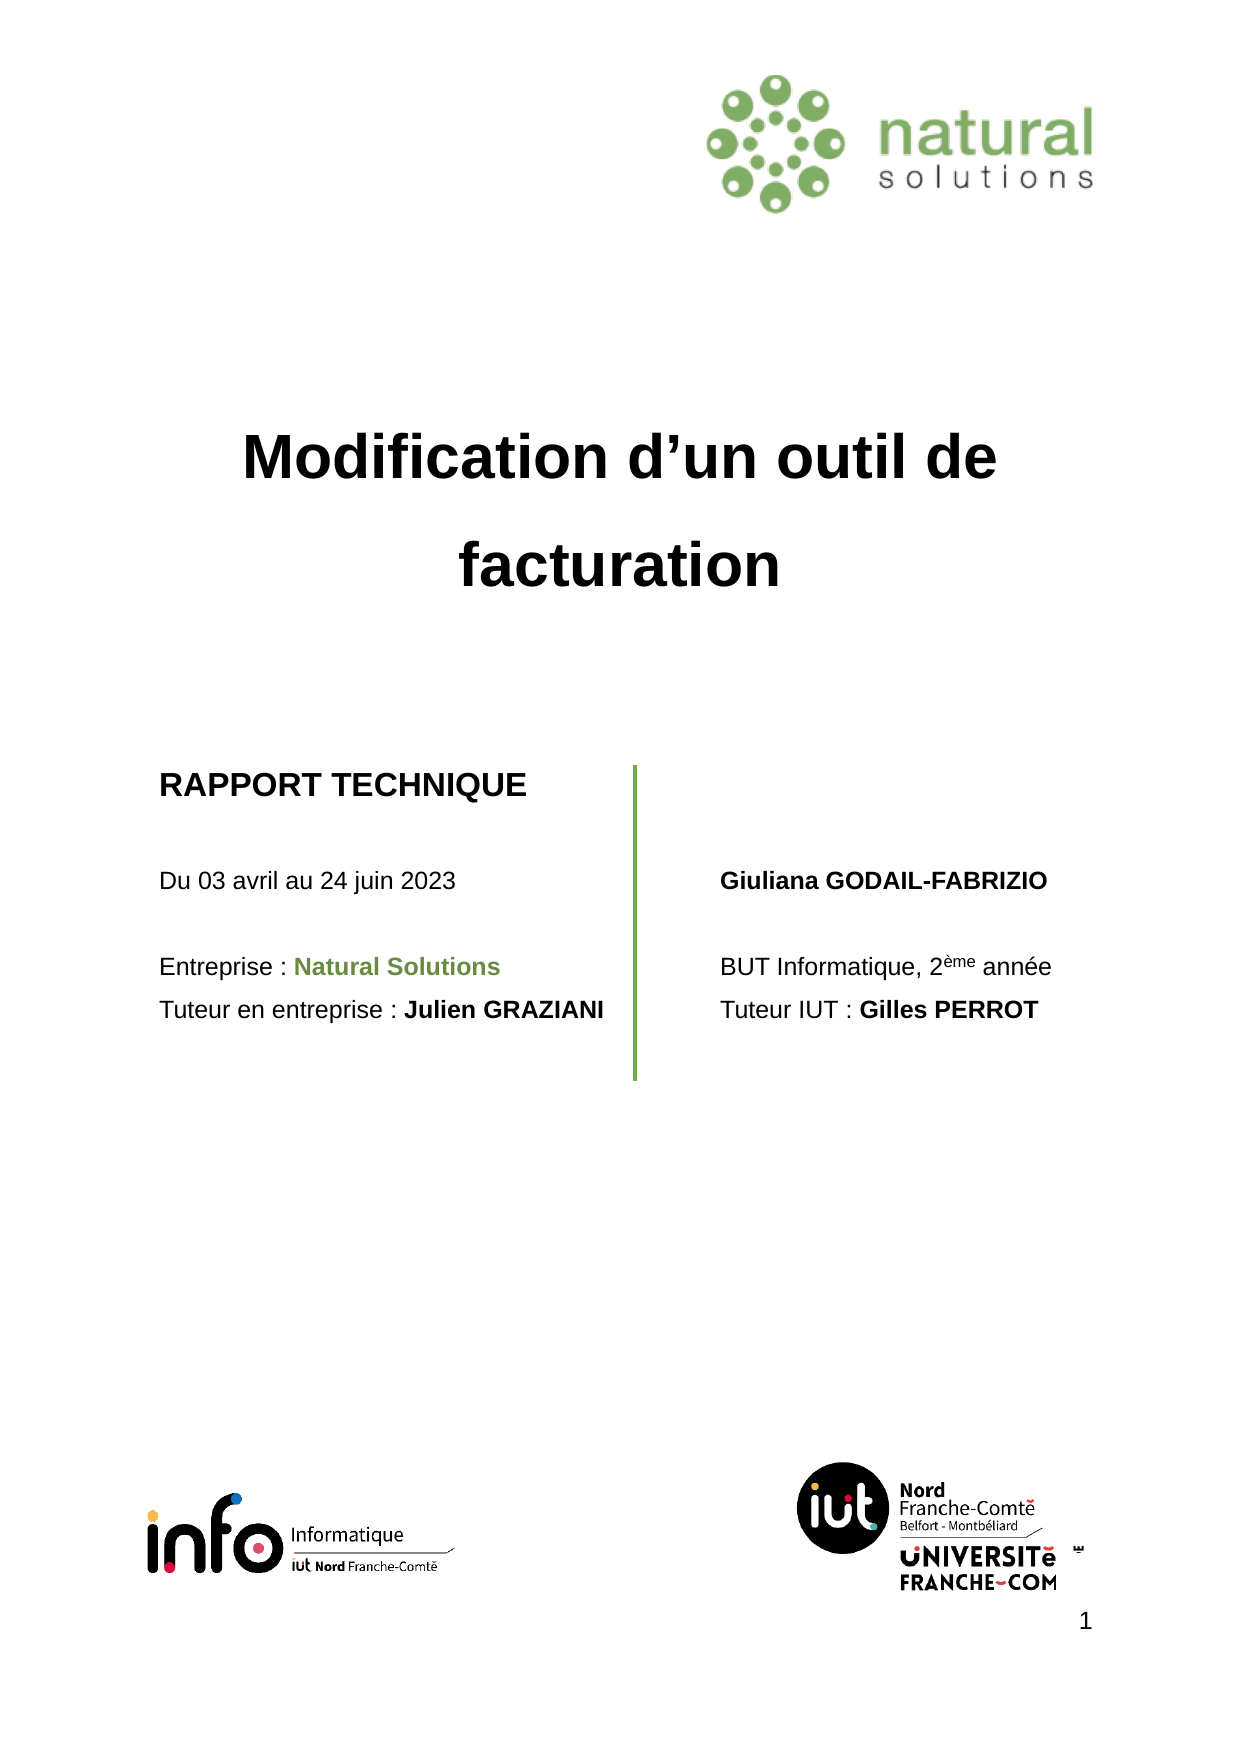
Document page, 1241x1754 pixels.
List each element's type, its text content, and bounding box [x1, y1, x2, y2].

table_header RAPPORT TECHNIQUE Du 03 avril au 24 juin 2023 Entreprise : Natural Solutions Tuteur en entreprise : Julien GRAZIANI [148, 765, 633, 1081]
table_header Giuliana GODAIL-FABRIZIO BUT Informatique, 2ème année Tuteur IUT : Gilles PERROT [637, 765, 1092, 1081]
text Modification d’un outil de facturation [148, 420, 1093, 600]
